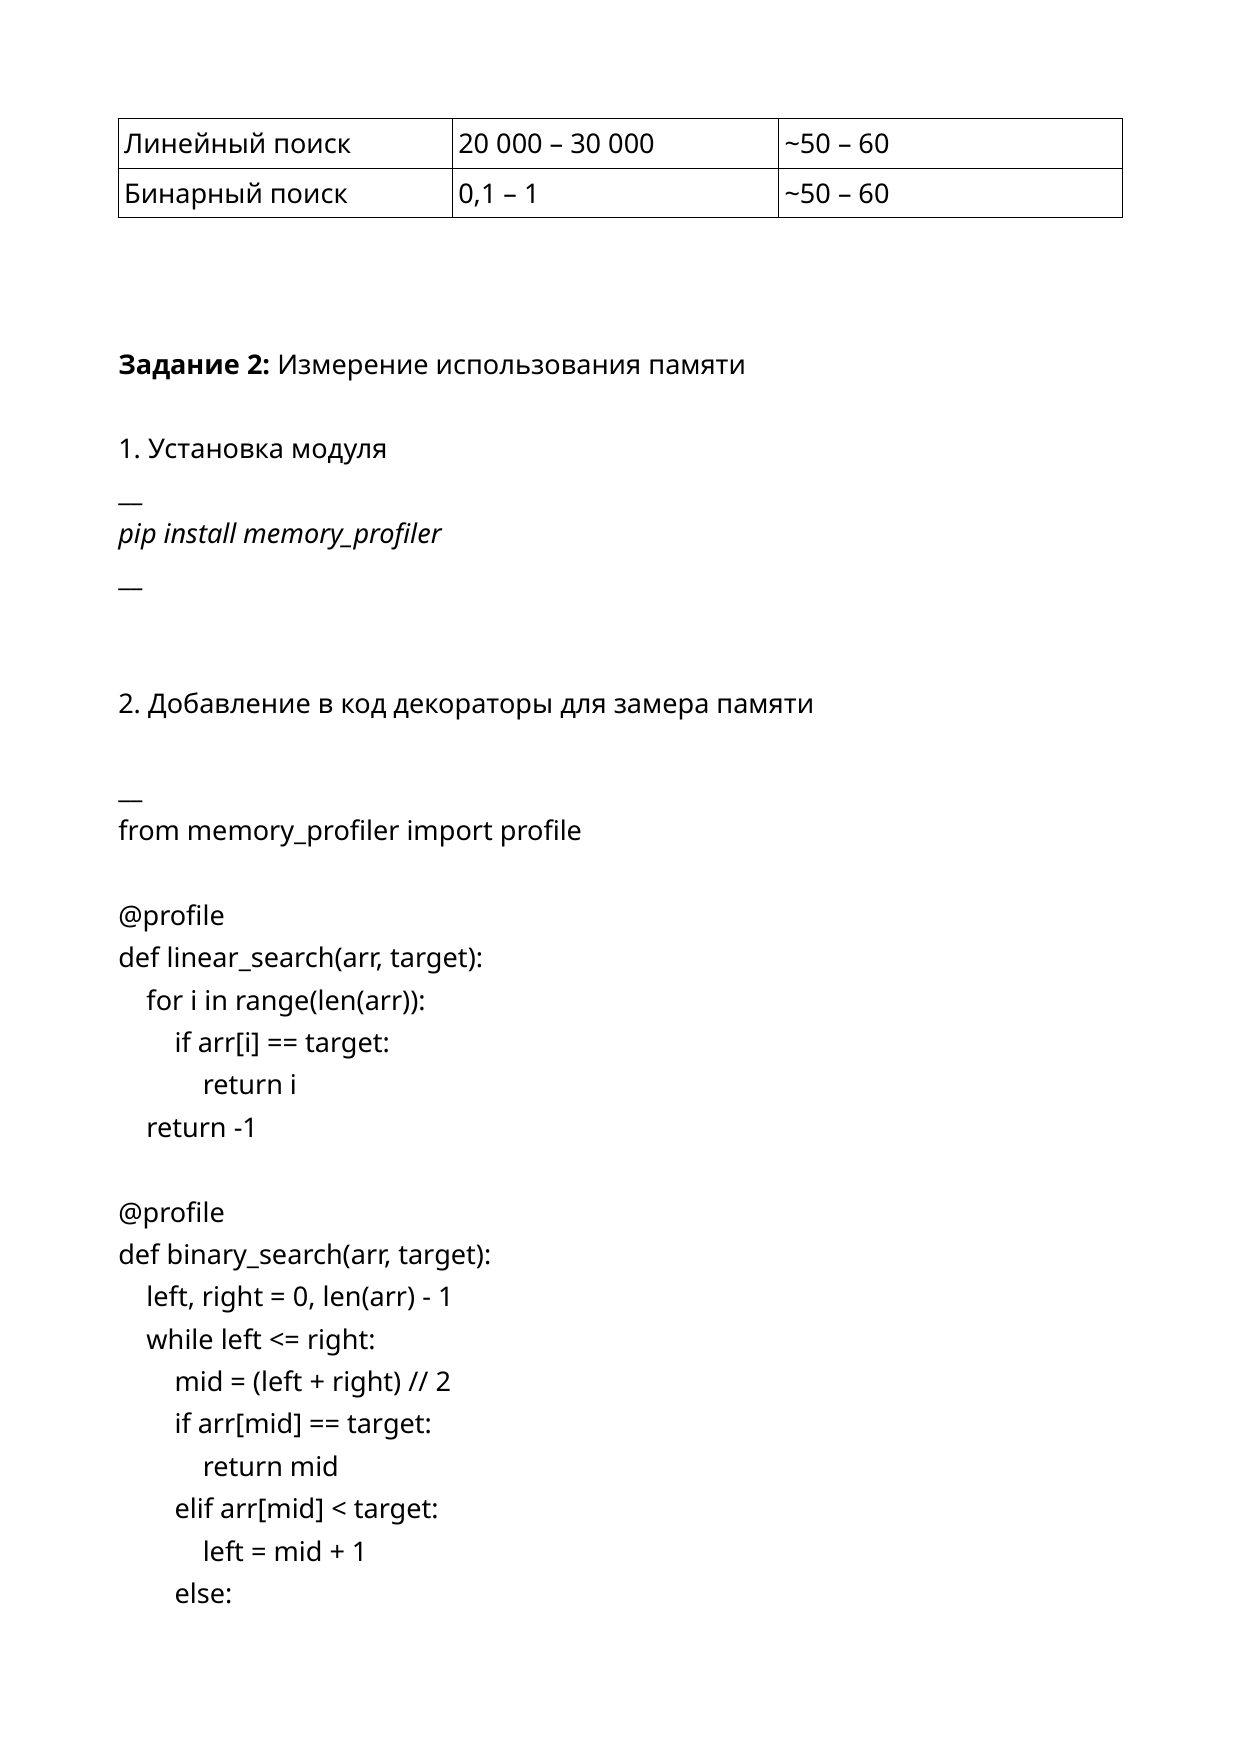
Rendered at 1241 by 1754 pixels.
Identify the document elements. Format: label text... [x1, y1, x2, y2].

text for i in range(len(arr)): [118, 981, 1122, 1018]
text if arr[i] == target: [118, 1023, 1122, 1060]
table_cell ~50 – 60 [779, 119, 1122, 167]
text mid = (left + right) // 2 [118, 1363, 1122, 1399]
text left = mid + 1 [118, 1532, 1122, 1569]
text return -1 [118, 1108, 1122, 1145]
text 1. Установка модуля [118, 430, 1122, 467]
text return mid [118, 1447, 1122, 1484]
text else: [118, 1574, 1122, 1611]
text left, right = 0, len(arr) - 1 [118, 1278, 1122, 1315]
text pip install memory_profiler [118, 515, 1122, 552]
text 2. Добавление в код декораторы для замера памяти [118, 684, 1122, 721]
text elif arr[mid] < target: [118, 1490, 1122, 1527]
table_cell Линейный поиск [119, 119, 452, 167]
text if arr[mid] == target: [118, 1405, 1122, 1442]
table_cell 20 000 – 30 000 [453, 119, 778, 167]
table_cell ~50 – 60 [779, 169, 1122, 217]
text def binary_search(arr, target): [118, 1235, 1122, 1272]
text Задание 2: Измерение использования памяти [118, 345, 1122, 382]
text while left <= right: [118, 1320, 1122, 1357]
text __ [118, 769, 1122, 806]
table_cell 0,1 – 1 [453, 169, 778, 217]
table_cell Бинарный поиск [119, 169, 452, 217]
text @profile [118, 1193, 1122, 1230]
text def linear_search(arr, target): [118, 939, 1122, 976]
text return i [118, 1066, 1122, 1103]
text @profile [118, 896, 1122, 933]
text from memory_profiler import profile [118, 811, 1122, 848]
text __ [118, 472, 1122, 509]
text __ [118, 557, 1122, 594]
